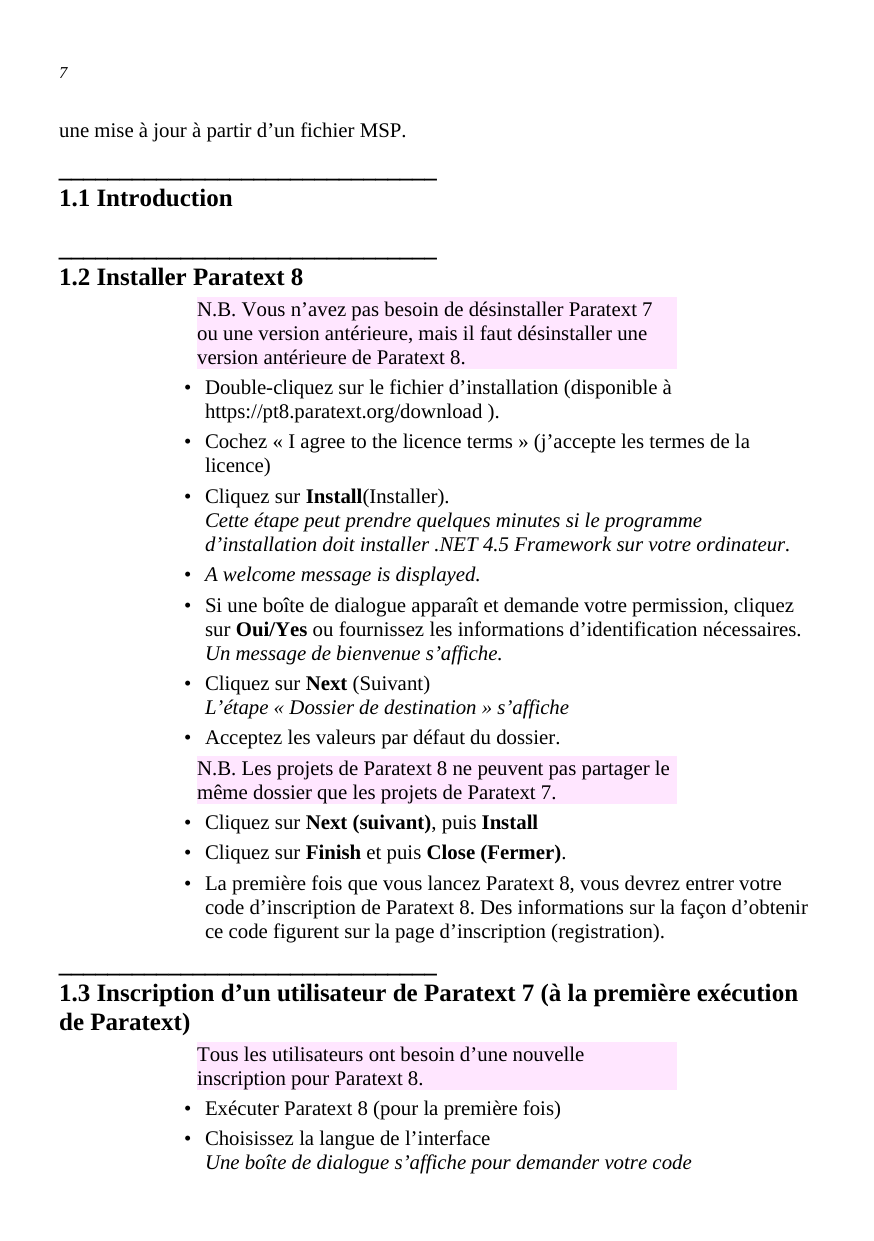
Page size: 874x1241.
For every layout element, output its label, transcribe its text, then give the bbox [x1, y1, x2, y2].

list Si une boîte de dialogue apparaît et demande votre permission, cliquez sur Oui/Yes ou fournissez les informations d’identification nécessaires. [184, 592, 815, 641]
text une mise à jour à partir d’un fichier MSP. [59, 118, 815, 142]
text 1.3 Inscription d’un utilisateur de Paratext 7 (à la première exécution de Paratext) [59, 978, 815, 1035]
list La première fois que vous lancez Paratext 8, vous devrez entrer votre code d’inscription de Paratext 8. Des informations sur la façon d’obtenir ce code figurent sur la page d’inscription (registration). [184, 871, 815, 943]
list A welcome message is displayed. [184, 562, 815, 586]
list Cliquez sur Install(Installer). [184, 484, 815, 508]
text N.B. Vous n’avez pas besoin de désinstaller Paratext 7 ou une version antérieure, mais il faut désinstaller une version antérieure de Paratext 8. [197, 297, 677, 369]
list Un message de bienvenue s’affiche. [184, 641, 815, 665]
list Double-cliquez sur le fichier d’installation (disponible à https://pt8.paratext.org/download ). [184, 375, 815, 423]
list Cliquez sur Finish et puis Close (Fermer). [184, 840, 815, 864]
text 1.1 Introduction [59, 183, 815, 212]
list Choisissez la langue de l’interface [184, 1126, 815, 1150]
text N.B. Les projets de Paratext 8 ne peuvent pas partager le même dossier que les projets de Paratext 7. [197, 756, 677, 804]
list Acceptez les valeurs par défaut du dossier. [184, 725, 815, 749]
list Cochez « I agree to the licence terms » (j’accepte les termes de la licence) [184, 429, 815, 477]
list L’étape « Dossier de destination » s’affiche [184, 695, 815, 719]
text 1.2 Installer Paratext 8 [59, 262, 815, 290]
list Cliquez sur Next (Suivant) [184, 671, 815, 695]
list Exécuter Paratext 8 (pour la première fois) [184, 1096, 815, 1120]
list Cliquez sur Next (suivant), puis Install [184, 810, 815, 834]
list Une boîte de dialogue s’affiche pour demander votre code [184, 1150, 815, 1174]
text Tous les utilisateurs ont besoin d’une nouvelle inscription pour Paratext 8. [197, 1042, 677, 1090]
list Cette étape peut prendre quelques minutes si le programme d’installation doit installer .NET 4.5 Framework sur votre ordinateur. [184, 508, 815, 556]
